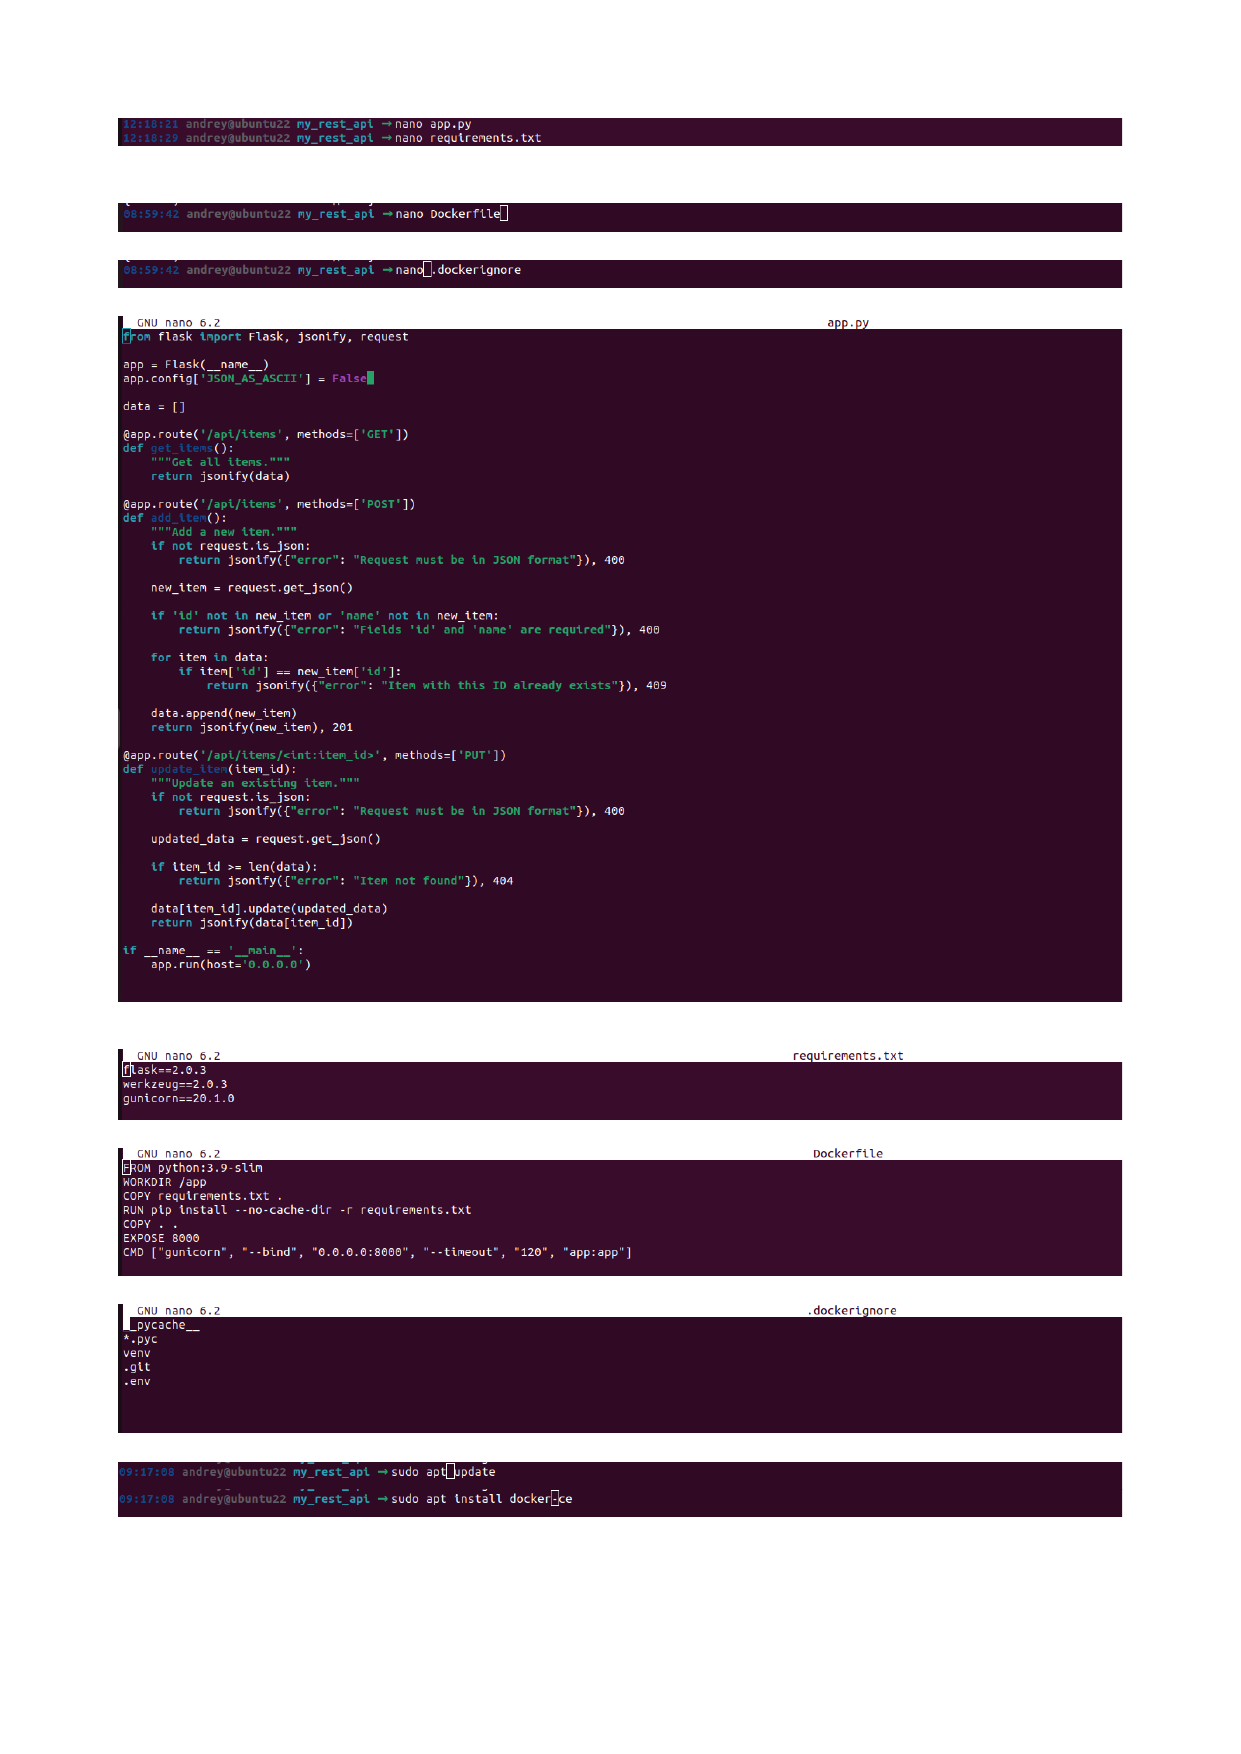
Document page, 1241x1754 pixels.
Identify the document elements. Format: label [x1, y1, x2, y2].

picture [118, 260, 1123, 288]
picture [118, 1049, 1123, 1120]
picture [118, 316, 1123, 1002]
picture [118, 1304, 1123, 1433]
picture [118, 1148, 1123, 1276]
picture [118, 118, 1123, 146]
picture [118, 203, 1123, 232]
picture [118, 1462, 1123, 1517]
